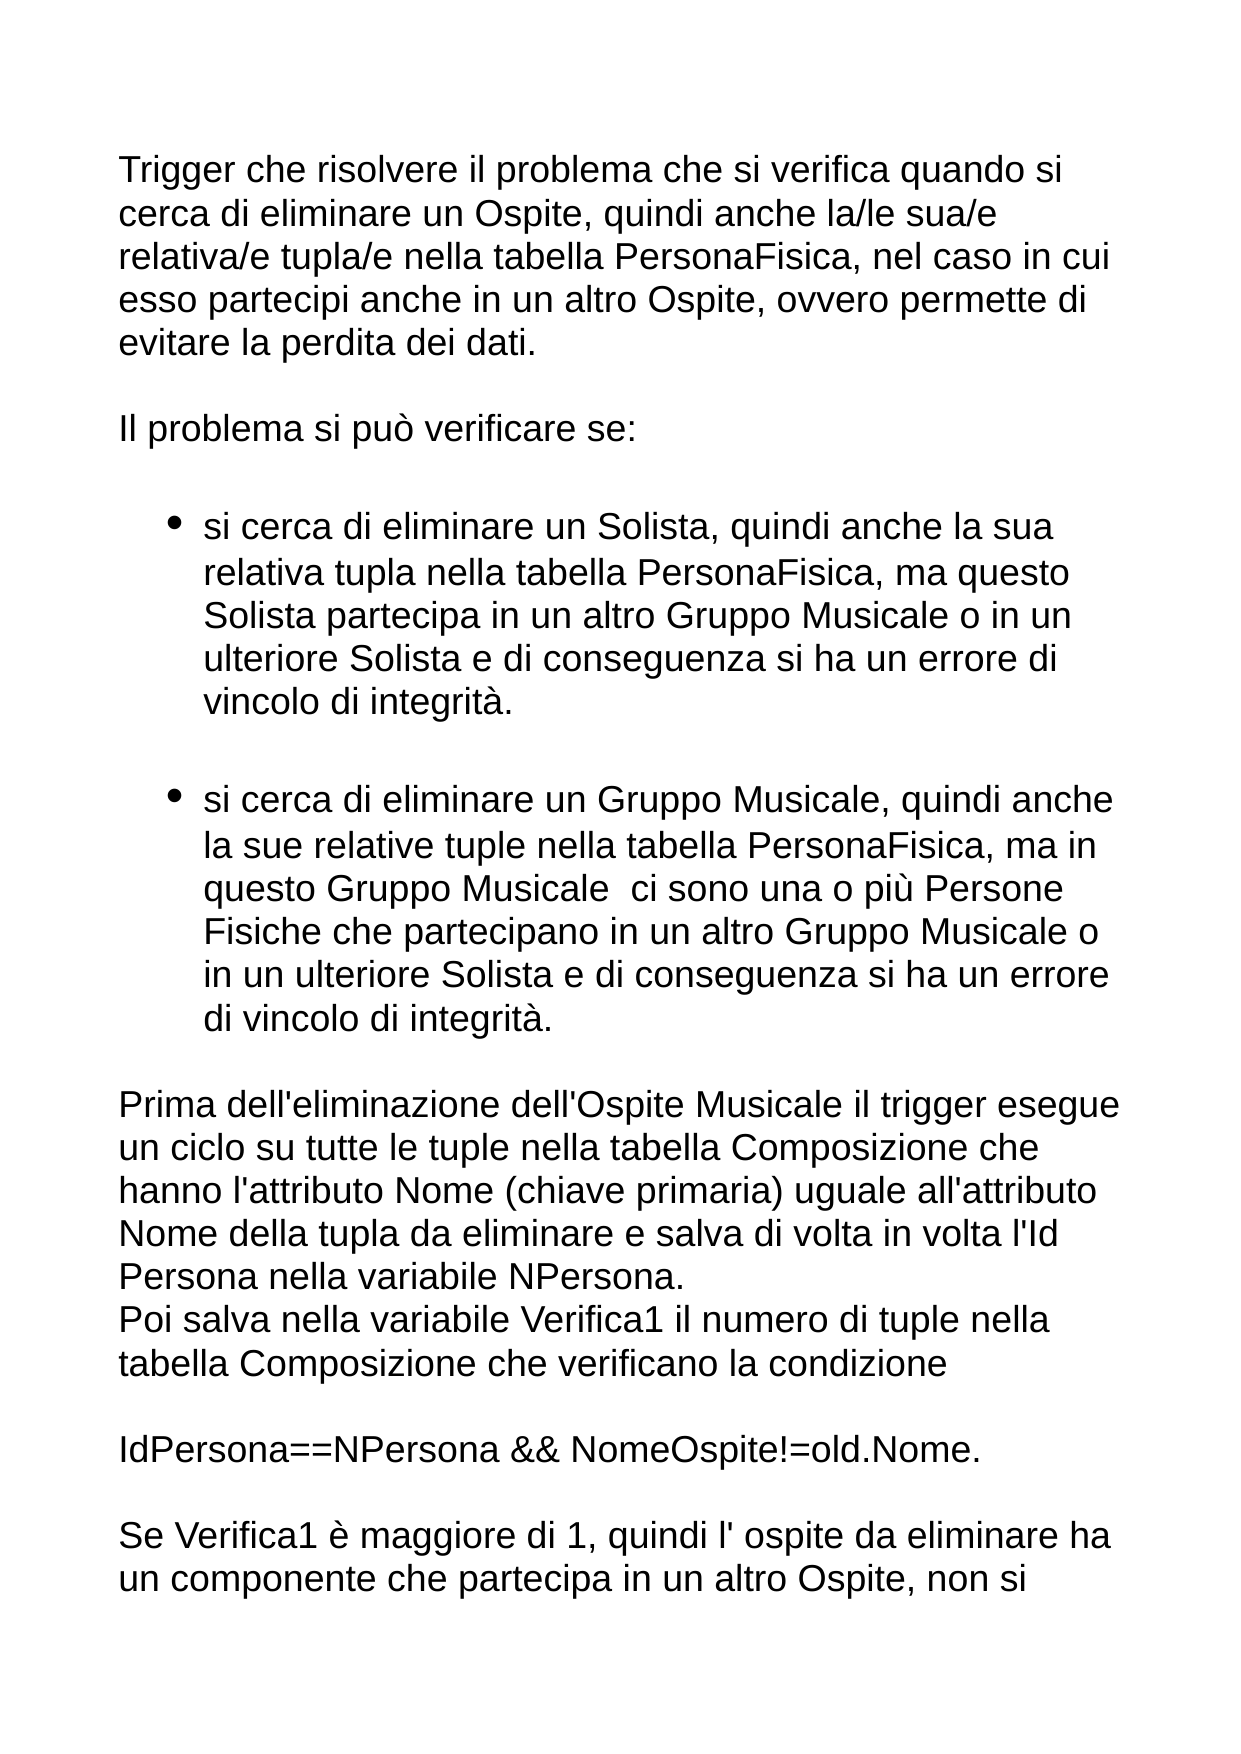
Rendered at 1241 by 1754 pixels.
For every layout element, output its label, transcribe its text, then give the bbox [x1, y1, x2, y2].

list si cerca di eliminare un Solista, quindi anche la sua relativa tupla nella tabella PersonaFisica, ma questo Solista partecipa in un altro Gruppo Musicale o in un ulteriore Solista e di conseguenza si ha un errore di vincolo di integrità. [166, 493, 1122, 723]
text IdPersona==NPersona && NomeOspite!=old.Nome. [118, 1427, 1122, 1470]
text Trigger che risolvere il problema che si verifica quando si cerca di eliminare un Ospite, quindi anche la/le sua/e relativa/e tupla/e nella tabella PersonaFisica, nel caso in cui esso partecipi anche in un altro Ospite, ovvero permette di evitare la perdita dei dati. [118, 148, 1122, 363]
text Poi salva nella variabile Verifica1 il numero di tuple nella tabella Composizione che verificano la condizione [118, 1298, 1122, 1384]
text Prima dell'eliminazione dell'Ospite Musicale il trigger esegue un ciclo su tutte le tuple nella tabella Composizione che hanno l'attributo Nome (chiave primaria) uguale all'attributo Nome della tupla da eliminare e salva di volta in volta l'Id Persona nella variabile NPersona. [118, 1082, 1122, 1298]
text Il problema si può verificare se: [118, 406, 1122, 449]
list si cerca di eliminare un Gruppo Musicale, quindi anche la sue relative tuple nella tabella PersonaFisica, ma in questo Gruppo Musicale ci sono una o più Persone Fisiche che partecipano in un altro Gruppo Musicale o in un ulteriore Solista e di conseguenza si ha un errore di vincolo di integrità. [166, 766, 1122, 1039]
text Se Verifica1 è maggiore di 1, quindi l' ospite da eliminare ha un componente che partecipa in un altro Ospite, non si [118, 1513, 1122, 1599]
